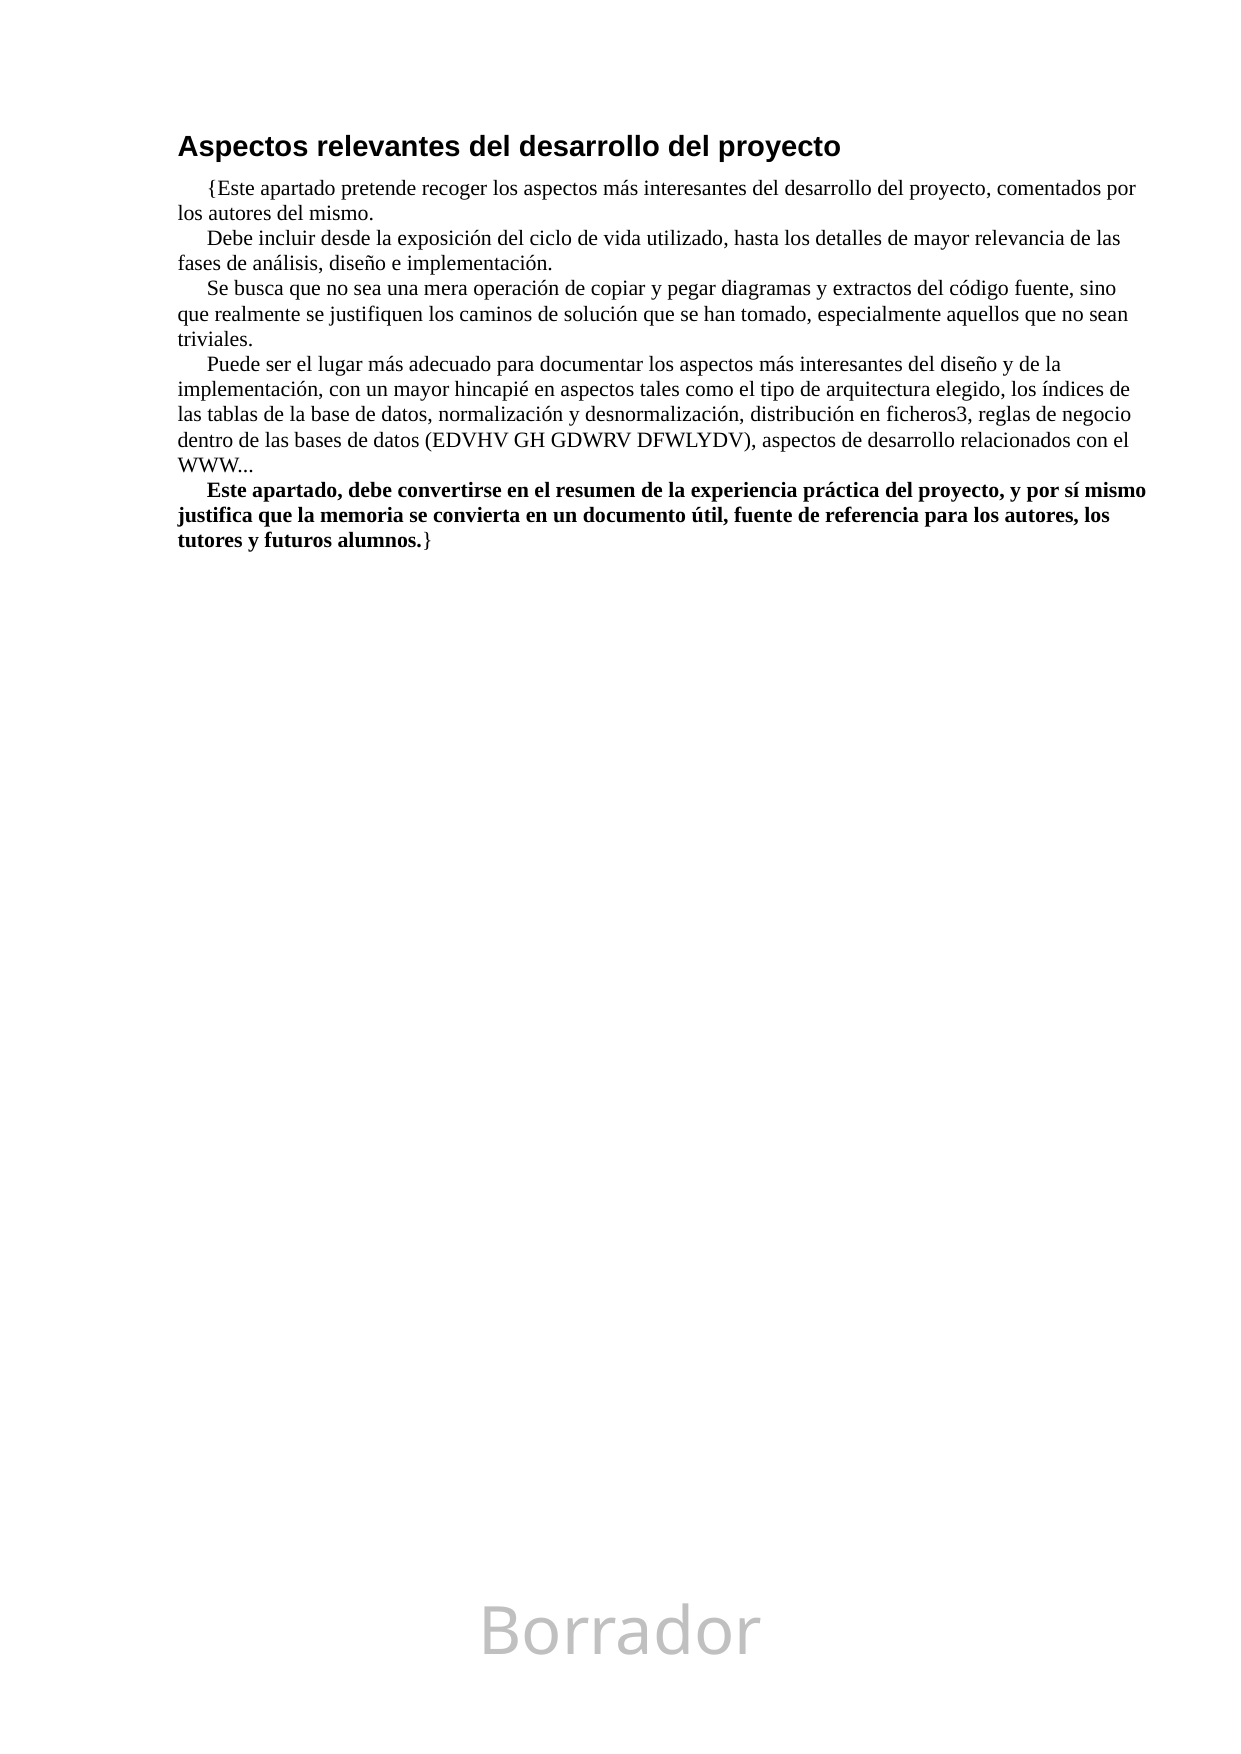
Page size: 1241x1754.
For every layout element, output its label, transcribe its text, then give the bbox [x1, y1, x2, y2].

text Este apartado, debe convertirse en el resumen de la experiencia práctica del proyecto, y por sí mismo justifica que la memoria se convierta en un documento útil, fuente de referencia para los autores, los tutores y futuros alumnos.} [177, 477, 1152, 553]
text Puede ser el lugar más adecuado para documentar los aspectos más interesantes del diseño y de la implementación, con un mayor hincapié en aspectos tales como el tipo de arquitectura elegido, los índices de las tablas de la base de datos, normalización y desnormalización, distribución en ficheros3, reglas de negocio dentro de las bases de datos (EDVHV GH GDWRV DFWLYDV), aspectos de desarrollo relacionados con el WWW... [177, 351, 1152, 477]
subtitle Aspectos relevantes del desarrollo del proyecto [177, 128, 1152, 162]
text Debe incluir desde la exposición del ciclo de vida utilizado, hasta los detalles de mayor relevancia de las fases de análisis, diseño e implementación. [177, 225, 1152, 275]
text {Este apartado pretende recoger los aspectos más interesantes del desarrollo del proyecto, comentados por los autores del mismo. [177, 174, 1152, 225]
text Se busca que no sea una mera operación de copiar y pegar diagramas y extractos del código fuente, sino que realmente se justifiquen los caminos de solución que se han tomado, especialmente aquellos que no sean triviales. [177, 275, 1152, 351]
